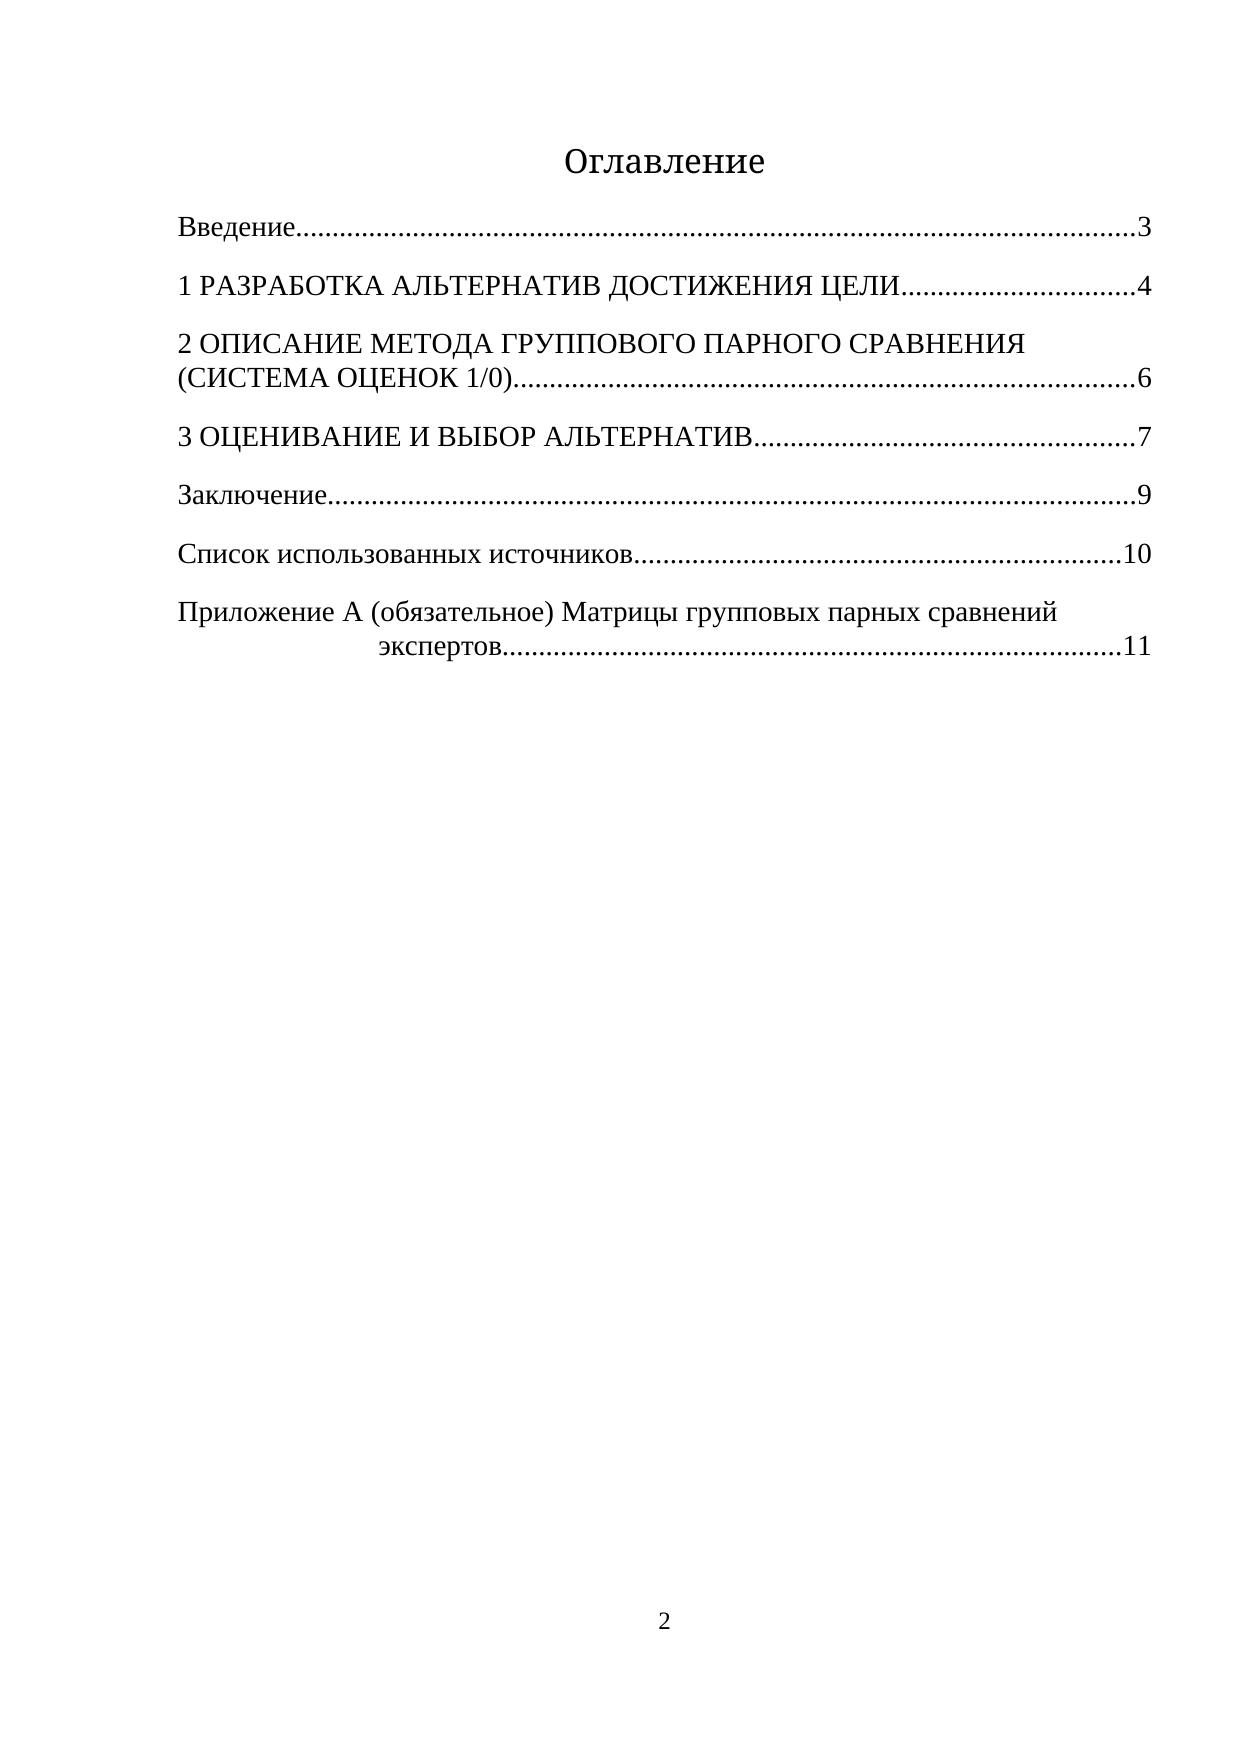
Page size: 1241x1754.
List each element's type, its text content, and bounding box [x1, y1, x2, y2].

text 3 ОЦЕНИВАНИЕ И ВЫБОР АЛЬТЕРНАТИВ 7 [177, 419, 1152, 452]
text Список использованных источников 10 [177, 536, 1152, 569]
text Заключение 9 [177, 477, 1152, 511]
text Приложение А (обязательное) Матрицы групповых парных сравнений экспертов 11 [177, 594, 1152, 661]
text 1 РАЗРАБОТКА АЛЬТЕРНАТИВ ДОСТИЖЕНИЯ ЦЕЛИ 4 [177, 268, 1152, 302]
text 2 ОПИСАНИЕ МЕТОДА ГРУППОВОГО ПАРНОГО СРАВНЕНИЯ (СИСТЕМА ОЦЕНОК 1/0) 6 [177, 327, 1152, 394]
subtitle Оглавление [177, 143, 1152, 181]
text Введение 3 [177, 209, 1152, 243]
